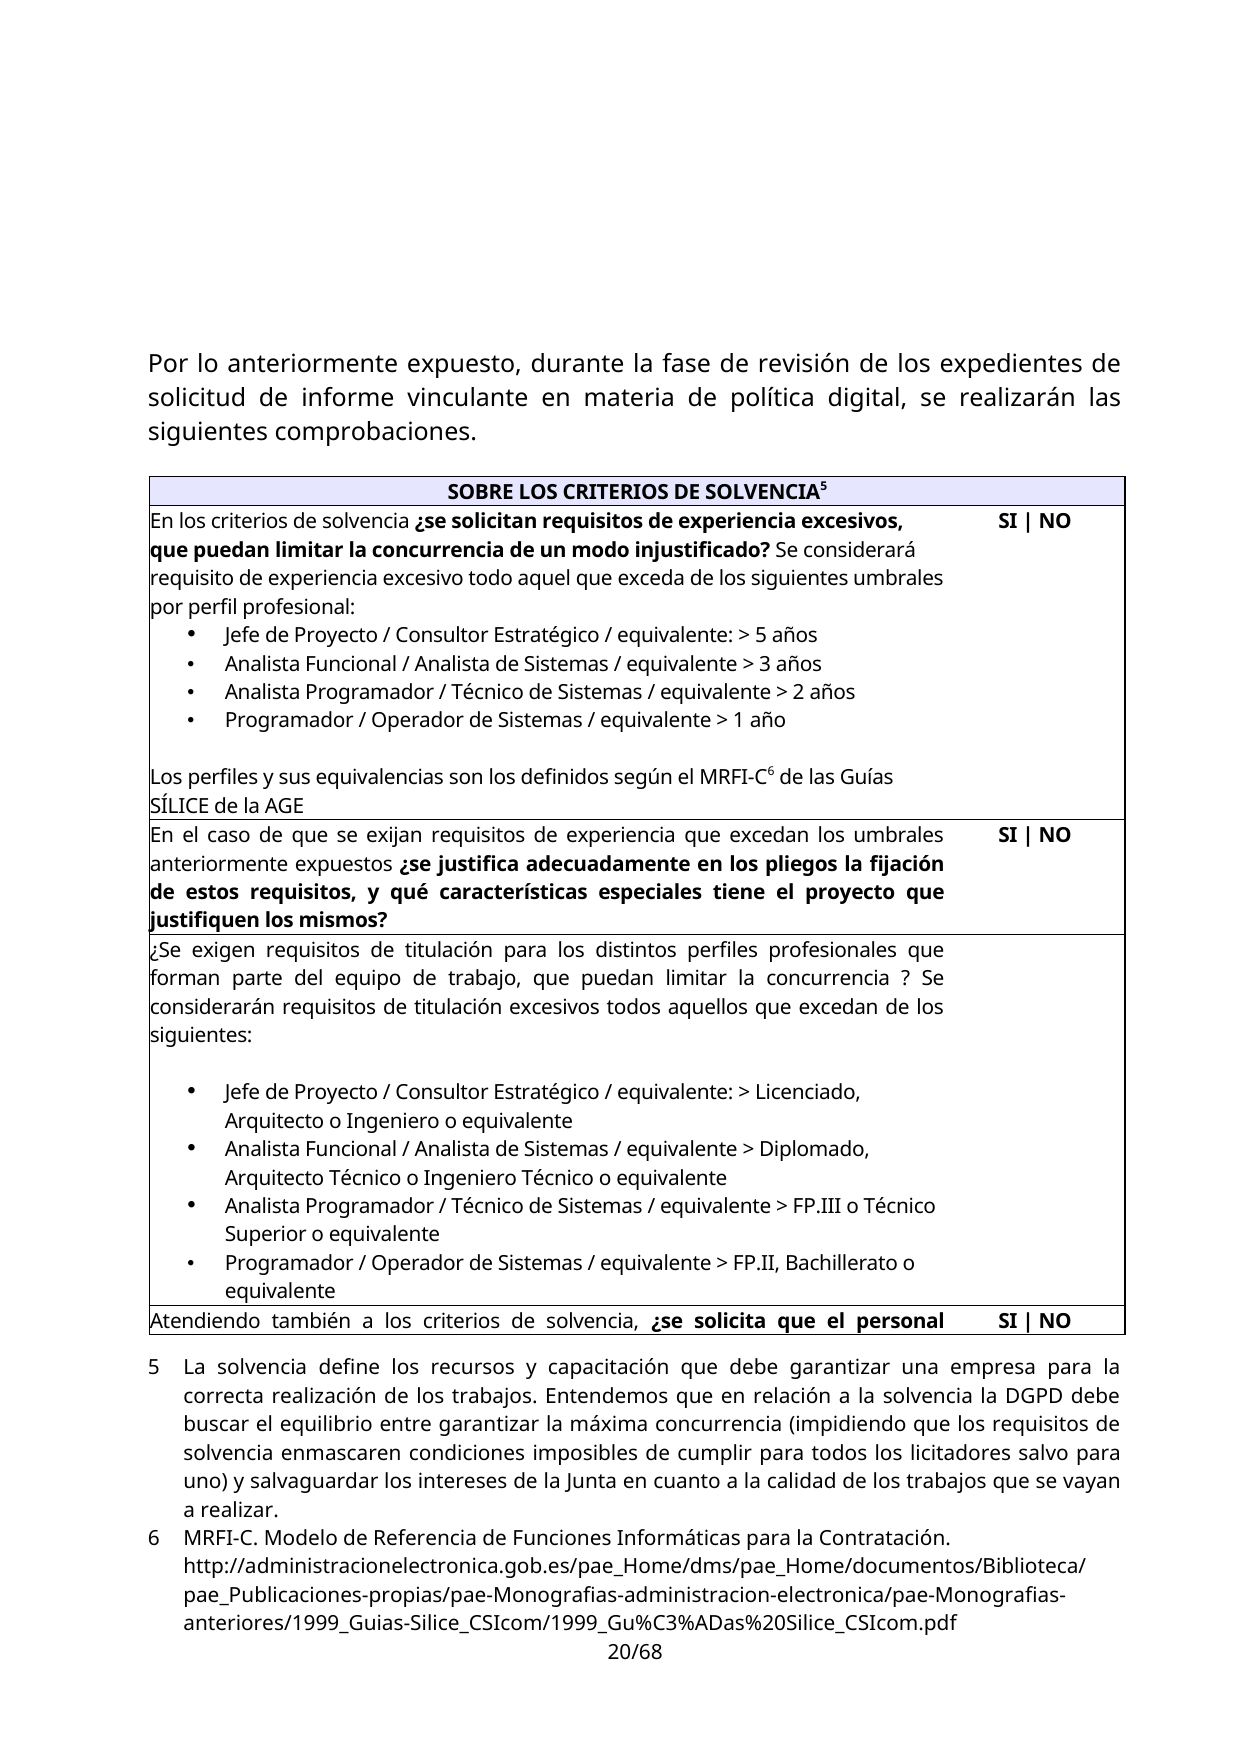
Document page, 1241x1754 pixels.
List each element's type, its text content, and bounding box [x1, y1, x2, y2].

table_header SOBRE LOS CRITERIOS DE SOLVENCIA [150, 477, 1124, 505]
table_cell SI | NO [945, 506, 1124, 819]
table_cell ¿Se exigen requisitos de titulación para los distintos perfiles profesionales que forman parte del equipo de trabajo, que puedan limitar la concurrencia ? Se considerarán requisitos de titulación excesivos todos aquellos que excedan de los siguientes: Jefe de Proyecto / Consultor Estratégico / equivalente: > Licenciado, Arquitecto o Ingeniero o equivalente Analista Funcional / Analista de Sistemas / equivalente > Diplomado, Arquitecto Técnico o Ingeniero Técnico o equivalente Analista Programador / Técnico de Sistemas / equivalente > FP.III o Técnico Superior o equivalente Programador / Operador de Sistemas / equivalente > FP.II, Bachillerato o equivalente [150, 935, 945, 1305]
table_cell SI | NO [945, 820, 1124, 934]
table_cell Atendiendo también a los criterios de solvencia, ¿se solicita que el personal [150, 1306, 945, 1334]
table_cell En los criterios de solvencia ¿se solicitan requisitos de experiencia excesivos, que puedan limitar la concurrencia de un modo injustificado? Se considerará requisito de experiencia excesivo todo aquel que exceda de los siguientes umbrales por perfil profesional: Jefe de Proyecto / Consultor Estratégico / equivalente: > 5 años Analista Funcional / Analista de Sistemas / equivalente > 3 años Analista Programador / Técnico de Sistemas / equivalente > 2 años Programador / Operador de Sistemas / equivalente > 1 año Los perfiles y sus equivalencias son los definidos según el MRFI-C de las Guías SÍLICE de la AGE [150, 506, 945, 819]
text Por lo anteriormente expuesto, durante la fase de revisión de los expedientes de solicitud de informe vinculante en materia de política digital, se realizarán las siguientes comprobaciones. [148, 345, 1122, 447]
table_cell En el caso de que se exijan requisitos de experiencia que excedan los umbrales anteriormente expuestos ¿se justifica adecuadamente en los pliegos la fijación de estos requisitos, y qué características especiales tiene el proyecto que justifiquen los mismos? [150, 820, 945, 934]
table_cell SI | NO [945, 1306, 1124, 1334]
table_cell [945, 935, 1124, 1305]
